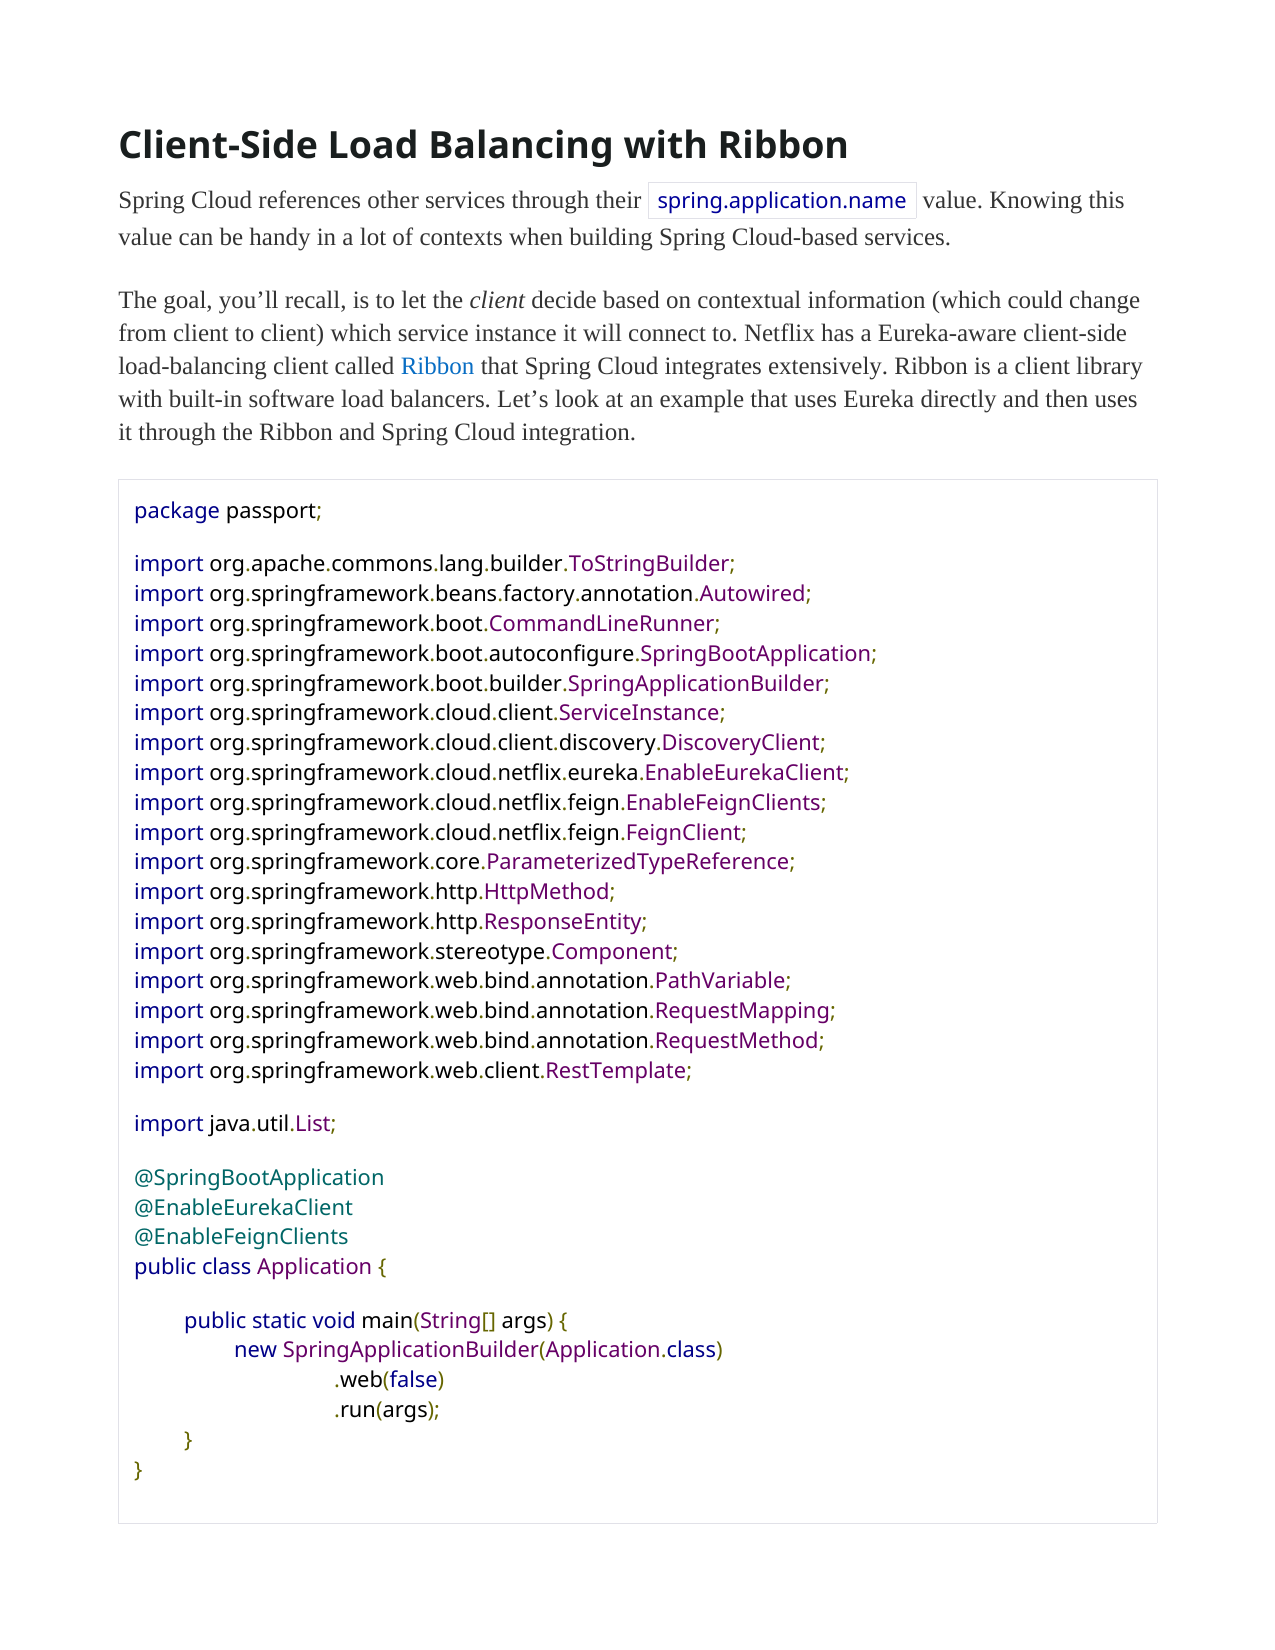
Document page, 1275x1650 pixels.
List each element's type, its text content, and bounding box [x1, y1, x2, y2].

text import org.springframework.boot.autoconfigure.SpringBootApplication; [119, 622, 1157, 652]
text import org.springframework.http.ResponseEntity; [119, 890, 1157, 920]
text The goal, you’ll recall, is to let the client decide based on contextual information (which could change from client to client) which service instance it will connect to. Netflix has a Eureka-aware client-side load-balancing client called Ribbon that Spring Cloud integrates extensively. Ribbon is a client library with built-in software load balancers. Let’s look at an example that uses Eureka directly and then uses it through the Ribbon and Spring Cloud integration. [118, 285, 1157, 446]
text import org.springframework.stereotype.Component; [119, 920, 1157, 950]
text import org.springframework.web.bind.annotation.RequestMethod; [119, 1009, 1157, 1039]
text import java.util.List; [119, 1093, 1157, 1138]
text import org.springframework.web.bind.annotation.RequestMapping; [119, 979, 1157, 1009]
text import org.springframework.boot.builder.SpringApplicationBuilder; [119, 652, 1157, 682]
text import org.springframework.boot.CommandLineRunner; [119, 592, 1157, 622]
text @EnableEurekaClient [119, 1176, 1157, 1206]
text } [406, 1408, 413, 1416]
text } [119, 1408, 1157, 1438]
text @EnableFeignClients [119, 1206, 1157, 1235]
text import org.springframework.cloud.client.discovery.DiscoveryClient; [119, 711, 1157, 741]
text .run(args); [119, 1378, 1157, 1408]
text import org.apache.commons.lang.builder.ToStringBuilder; [119, 533, 1157, 562]
text import org.springframework.cloud.netflix.feign.FeignClient; [119, 801, 1157, 831]
text import org.springframework.beans.factory.annotation.Autowired; [119, 562, 1157, 592]
text import org.springframework.web.client.RestTemplate; [119, 1039, 1157, 1085]
text import org.springframework.core.ParameterizedTypeReference; [119, 831, 1157, 860]
text import org.springframework.cloud.netflix.eureka.EnableEurekaClient; [119, 741, 1157, 771]
text @SpringBootApplication [119, 1146, 1157, 1176]
text import org.springframework.http.HttpMethod; [119, 860, 1157, 890]
subtitle Client-Side Load Balancing with Ribbon [118, 118, 1157, 169]
text } [119, 1438, 1157, 1483]
text import org.springframework.cloud.client.ServiceInstance; [119, 682, 1157, 711]
text public static void main(String[] args) { [119, 1289, 1157, 1319]
text import org.springframework.cloud.netflix.feign.EnableFeignClients; [119, 771, 1157, 801]
text .web(false) [119, 1348, 1157, 1378]
text new SpringApplicationBuilder(Application.class) [119, 1319, 1157, 1348]
text } [352, 1408, 358, 1416]
text package passport; [119, 480, 1157, 525]
text import org.springframework.web.bind.annotation.PathVariable; [119, 950, 1157, 979]
text Spring Cloud references other services through their spring.application.name value. Knowing this value can be handy in a lot of contexts when building Spring Cloud-based services. [118, 182, 1157, 251]
text public class Application { [119, 1235, 1157, 1281]
